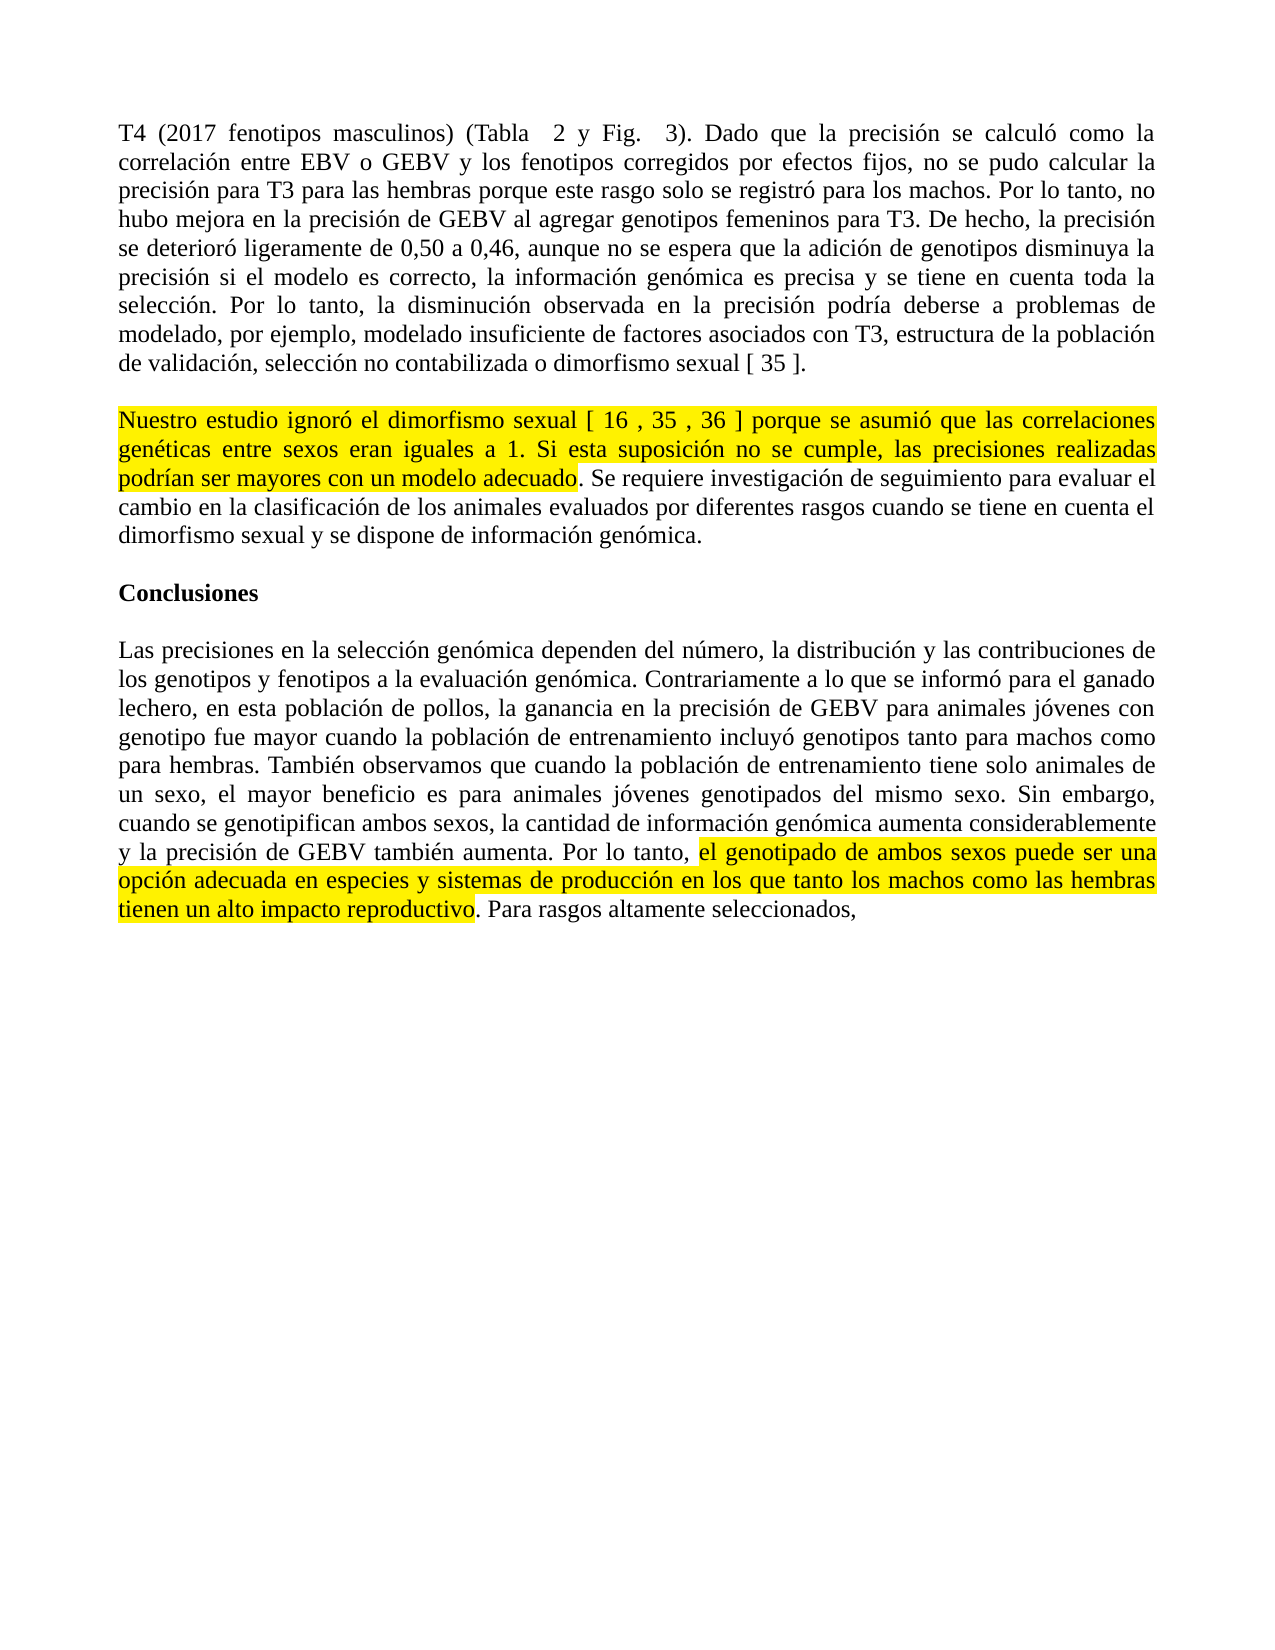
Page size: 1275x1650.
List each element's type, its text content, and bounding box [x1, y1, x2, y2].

text Nuestro estudio ignoró el dimorfismo sexual [ 16 , 35 , 36 ] porque se asumió que las correlaciones genéticas entre sexos eran iguales a 1. Si esta suposición no se cumple, las precisiones realizadas podrían ser mayores con un modelo adecuado. Se requiere investigación de seguimiento para evaluar el cambio en la clasificación de los animales evaluados por diferentes rasgos cuando se tiene en cuenta el dimorfismo sexual y se dispone de información genómica. [118, 406, 1157, 549]
text T4 (2017 fenotipos masculinos) (Tabla 2 y Fig. 3). Dado que la precisión se calculó como la correlación entre EBV o GEBV y los fenotipos corregidos por efectos fijos, no se pudo calcular la precisión para T3 para las hembras porque este rasgo solo se registró para los machos. Por lo tanto, no hubo mejora en la precisión de GEBV al agregar genotipos femeninos para T3. De hecho, la precisión se deterioró ligeramente de 0,50 a 0,46, aunque no se espera que la adición de genotipos disminuya la precisión si el modelo es correcto, la información genómica es precisa y se tiene en cuenta toda la selección. Por lo tanto, la disminución observada en la precisión podría deberse a problemas de modelado, por ejemplo, modelado insuficiente de factores asociados con T3, estructura de la población de validación, selección no contabilizada o dimorfismo sexual [ 35 ]. [118, 118, 1157, 377]
text Las precisiones en la selección genómica dependen del número, la distribución y las contribuciones de los genotipos y fenotipos a la evaluación genómica. Contrariamente a lo que se informó para el ganado lechero, en esta población de pollos, la ganancia en la precisión de GEBV para animales jóvenes con genotipo fue mayor cuando la población de entrenamiento incluyó genotipos tanto para machos como para hembras. También observamos que cuando la población de entrenamiento tiene solo animales de un sexo, el mayor beneficio es para animales jóvenes genotipados del mismo sexo. Sin embargo, cuando se genotipifican ambos sexos, la cantidad de información genómica aumenta considerablemente y la precisión de GEBV también aumenta. Por lo tanto, el genotipado de ambos sexos puede ser una opción adecuada en especies y sistemas de producción en los que tanto los machos como las hembras tienen un alto impacto reproductivo. Para rasgos altamente seleccionados, [118, 636, 1157, 923]
text Conclusiones [118, 578, 1157, 607]
